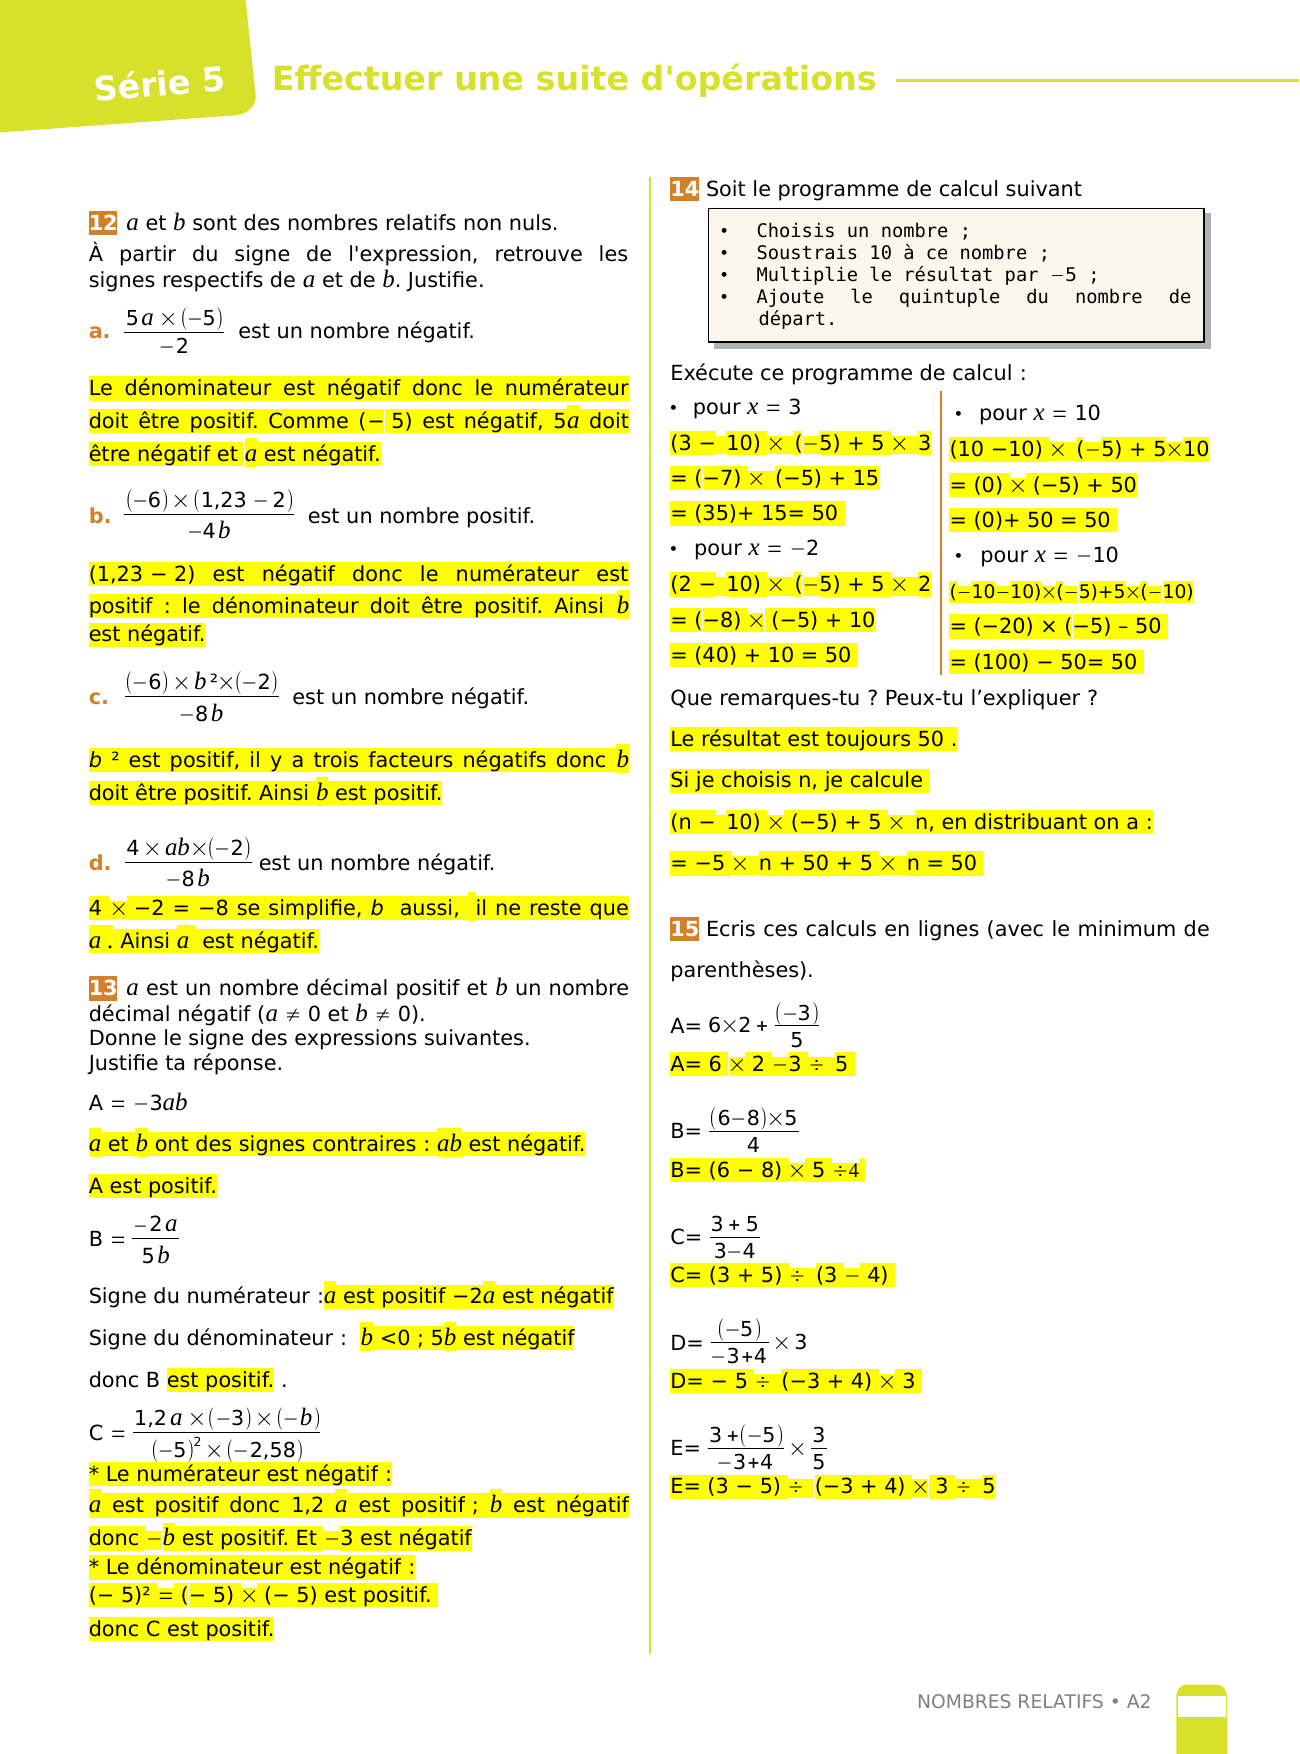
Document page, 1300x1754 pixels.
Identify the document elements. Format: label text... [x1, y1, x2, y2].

text (−10−10)×(−5)+5×(−10) [949, 568, 1211, 603]
text = (40) + 10 = 50 [670, 632, 932, 667]
subtitle a est un nombre décimal positif et b un nombre décimal négatif (a ≠ 0 et b ≠ 0). [88, 975, 629, 1026]
subtitle E= [670, 1423, 1211, 1474]
subtitle A= [670, 1000, 1211, 1052]
text A = −3ab [88, 1087, 629, 1115]
text C = [88, 1404, 629, 1462]
list Donne le signe des expressions suivantes. [88, 1026, 629, 1051]
text D= − 5 ÷ (−3 + 4) × 3 [670, 1369, 1211, 1393]
text 4 × −2 = −8 se simplifie, b aussi, il ne reste que a . Ainsi a est négatif. [88, 892, 629, 953]
list Choisis un nombre ; [709, 209, 1203, 229]
list est un nombre négatif. [88, 833, 629, 892]
list est un nombre négatif. [88, 304, 629, 359]
text Si je choisis n, je calcule (n − 10) × (−5) + 5 × n, en distribuant on a : [670, 751, 1211, 834]
text (1,23 − 2) est négatif donc le numérateur est positif : le dénominateur doit être positif. Ainsi b est négatif. [88, 562, 629, 647]
text Exécute ce programme de calcul : [670, 361, 1211, 385]
list Justifie ta réponse. [88, 1051, 629, 1075]
text * Le numérateur est négatif : [88, 1462, 629, 1486]
subtitle B= [670, 1106, 1211, 1158]
text Le dénominateur est négatif donc le numérateur doit être positif. Comme (− 5) est négatif, 5a doit être négatif et a est négatif. [88, 376, 629, 467]
list pour x = −10 [955, 532, 1211, 568]
text = (0) × (−5) + 50 [949, 462, 1211, 497]
list pour x = −2 [670, 526, 932, 561]
subtitle a et b sont des nombres relatifs non nuls. [88, 207, 629, 235]
text B= (6 − 8) × 5 ÷4 [670, 1158, 1211, 1182]
list pour x = 10 [955, 391, 1211, 426]
list est un nombre négatif. [88, 668, 629, 726]
text b ² est positif, il y a trois facteurs négatifs donc b doit être positif. Ainsi b est positif. [88, 744, 629, 806]
text = −5 × n + 50 + 5 × n = 50 [670, 834, 1211, 876]
list Multiplie le résultat par −5 ; [709, 251, 1203, 273]
subtitle C= [670, 1212, 1211, 1263]
list Ajoute le quintuple du nombre de départ. [709, 273, 1203, 341]
text a et b ont des signes contraires : ab est négatif. [88, 1115, 629, 1157]
text donc B est positif. . [88, 1351, 629, 1392]
subtitle Soit le programme de calcul suivant [699, 177, 1211, 201]
list à partir du signe de l'expression, retrouve les signes respectifs de a et de b. Justifie. [88, 241, 629, 292]
text (10 −10) × (−5) + 5×10 [949, 426, 1211, 462]
text donc C est positif. [88, 1617, 629, 1641]
text * Le dénominateur est négatif : [88, 1555, 629, 1580]
text = (35)+ 15= 50 [670, 490, 932, 526]
text a est positif donc 1,2 a est positif ; b est négatif donc −b est positif. Et −3 est négatif [88, 1489, 629, 1551]
text B = [88, 1210, 629, 1268]
text = (100) − 50= 50 [949, 639, 1211, 674]
text Que remarques-tu ? Peux-tu l’expliquer ? [670, 686, 1211, 710]
subtitle D= [670, 1317, 1211, 1369]
text = (0)+ 50 = 50 [949, 497, 1211, 532]
text E= (3 − 5) ÷ (−3 + 4) × 3 ÷ 5 [670, 1474, 1211, 1499]
text = (−20) × (−5) – 50 [949, 603, 1211, 639]
list pour x = 3 [670, 391, 932, 419]
text = (−8) × (−5) + 10 [670, 597, 932, 632]
text C= (3 + 5) ÷ (3 − 4) [670, 1263, 1211, 1287]
text (2 − 10) × (−5) + 5 × 2 [670, 561, 932, 597]
text Le résultat est toujours 50 . [670, 710, 1211, 751]
text A est positif. [88, 1157, 629, 1198]
subtitle Ecris ces calculs en lignes (avec le minimum de parenthèses). [670, 899, 1211, 982]
text Signe du numérateur :a est positif −2a est négatif [88, 1268, 629, 1309]
text (3 − 10) × (−5) + 5 × 3 [670, 419, 932, 455]
text (− 5)² = (− 5) × (− 5) est positif. [88, 1583, 629, 1607]
list est un nombre positif. [88, 489, 629, 544]
text = (−7) × (−5) + 15 [670, 455, 932, 490]
text A= 6 × 2 −3 ÷ 5 [670, 1052, 1211, 1076]
text Signe du dénominateur : b <0 ; 5b est négatif [88, 1309, 629, 1351]
list Soustrais 10 à ce nombre ; [709, 229, 1203, 251]
